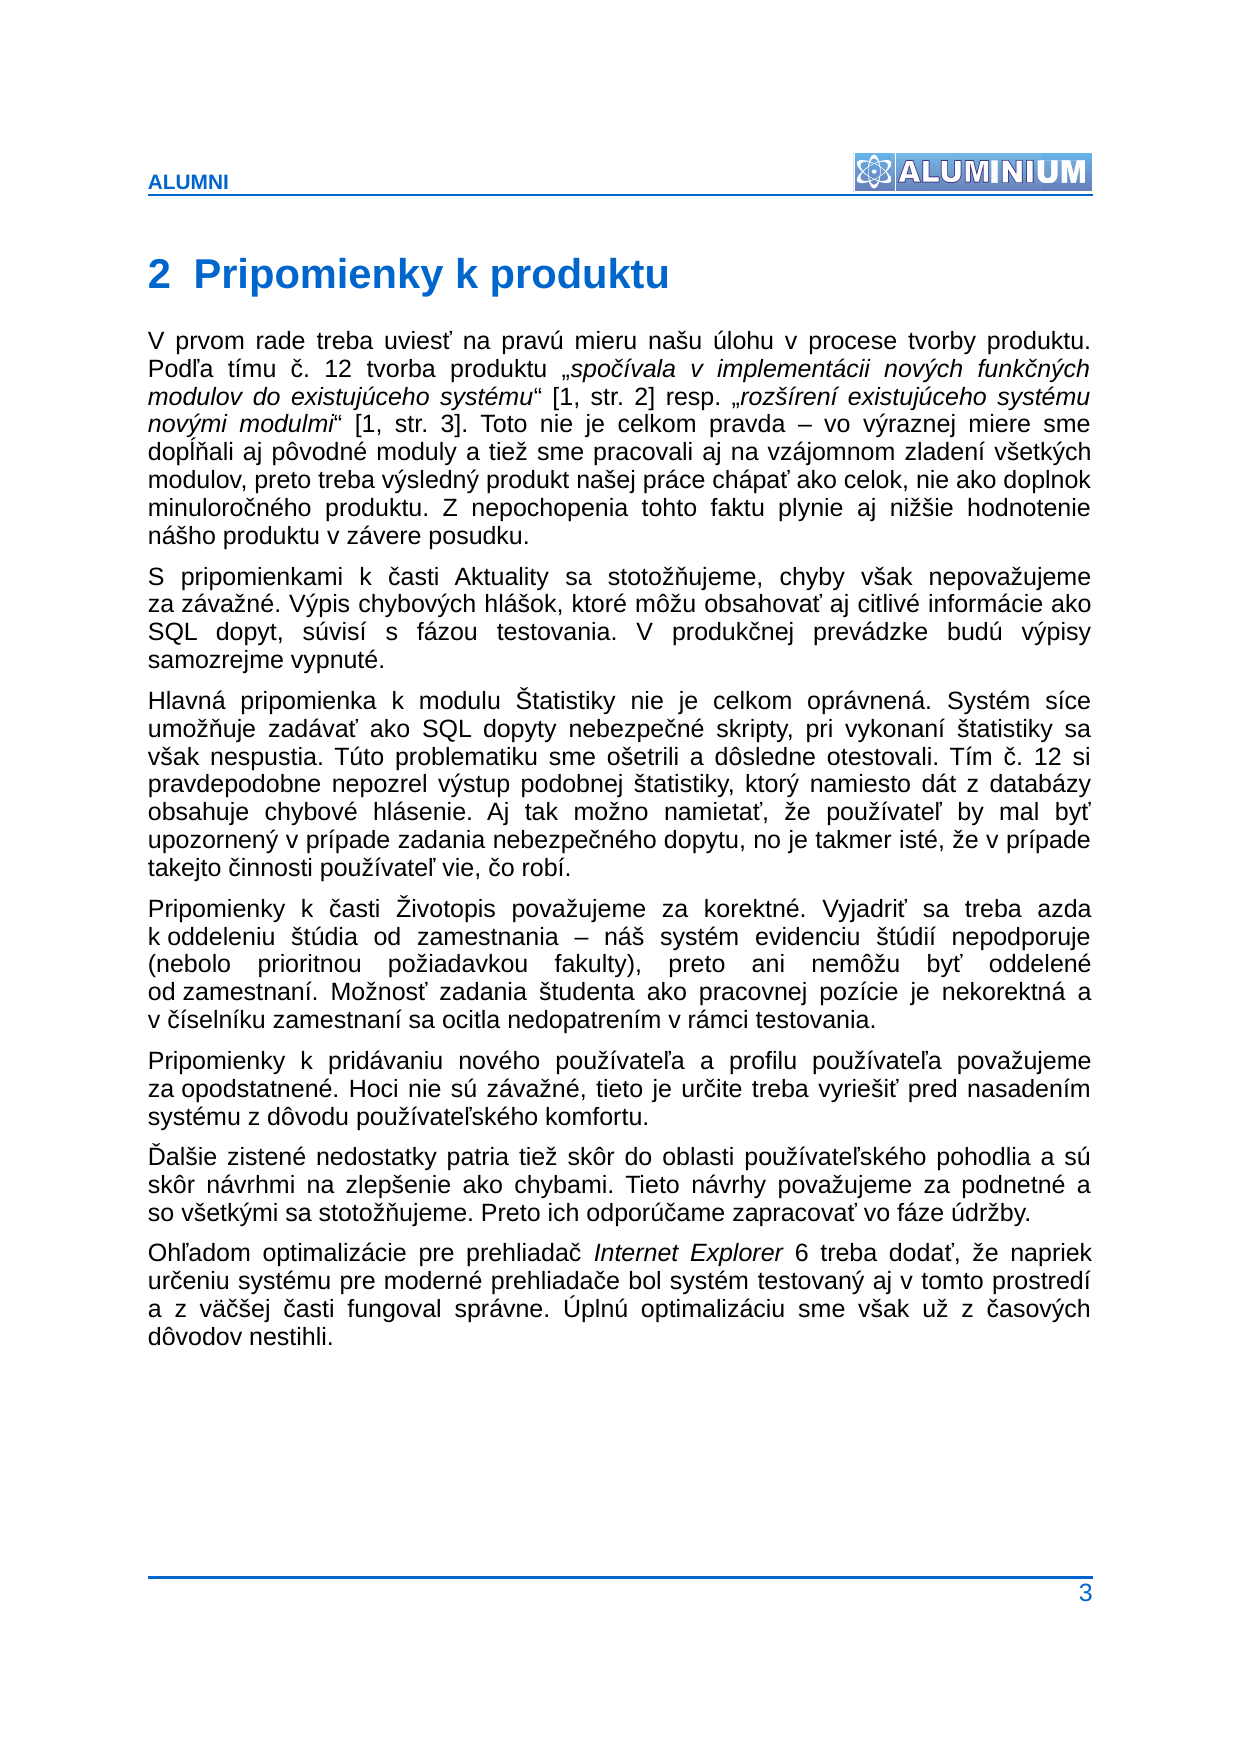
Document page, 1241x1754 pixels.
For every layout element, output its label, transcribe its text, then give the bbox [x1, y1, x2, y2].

text Hlavná pripomienka k modulu Štatistiky nie je celkom oprávnená. Systém síce umožňuje zadávať ako SQL dopyty nebezpečné skripty, pri vykonaní štatistiky sa však nespustia. Túto problematiku sme ošetrili a dôsledne otestovali. Tím č. 12 si pravdepodobne nepozrel výstup podobnej štatistiky, ktorý namiesto dát z databázy obsahuje chybové hlásenie. Aj tak možno namietať, že používateľ by mal byť upozornený v prípade zadania nebezpečného dopytu, no je takmer isté, že v prípade takejto činnosti používateľ vie, čo robí. [148, 686, 1093, 882]
text S pripomienkami k časti Aktuality sa stotožňujeme, chyby však nepovažujeme za závažné. Výpis chybových hlášok, ktoré môžu obsahovať aj citlivé informácie ako SQL dopyt, súvisí s fázou testovania. V produkčnej prevádzke budú výpisy samozrejme vypnuté. [148, 562, 1093, 674]
subtitle Pripomienky k produktu [148, 250, 1093, 297]
text Pripomienky k časti Životopis považujeme za korektné. Vyjadriť sa treba azda k oddeleniu štúdia od zamestnania – náš systém evidenciu štúdií nepodporuje (nebolo prioritnou požiadavkou fakulty), preto ani nemôžu byť oddelené od zamestnaní. Možnosť zadania študenta ako pracovnej pozície je nekorektná a v číselníku zamestnaní sa ocitla nedopatrením v rámci testovania. [148, 894, 1093, 1034]
text Ďalšie zistené nedostatky patria tiež skôr do oblasti používateľského pohodlia a sú skôr návrhmi na zlepšenie ako chybami. Tieto návrhy považujeme za podnetné a so všetkými sa stotožňujeme. Preto ich odporúčame zapracovať vo fáze údržby. [148, 1143, 1093, 1226]
text Ohľadom optimalizácie pre prehliadač Internet Explorer 6 treba dodať, že napriek určeniu systému pre moderné prehliadače bol systém testovaný aj v tomto prostredí a z väčšej časti fungoval správne. Úplnú optimalizáciu sme však už z časových dôvodov nestihli. [148, 1239, 1093, 1351]
text V prvom rade treba uviesť na pravú mieru našu úlohu v procese tvorby produktu. Podľa tímu č. 12 tvorba produktu „spočívala v implementácii nových funkčných modulov do existujúceho systému“ [1, str. 2] resp. „rozšírení existujúceho systému novými modulmi“ [1, str. 3]. Toto nie je celkom pravda – vo výraznej miere sme dopĺňali aj pôvodné moduly a tiež sme pracovali aj na vzájomnom zladení všetkých modulov, preto treba výsledný produkt našej práce chápať ako celok, nie ako doplnok minuloročného produktu. Z nepochopenia tohto faktu plynie aj nižšie hodnotenie nášho produktu v závere posudku. [148, 326, 1093, 550]
text Pripomienky k pridávaniu nového používateľa a profilu používateľa považujeme za opodstatnené. Hoci nie sú závažné, tieto je určite treba vyriešiť pred nasadením systému z dôvodu používateľského komfortu. [148, 1046, 1093, 1130]
